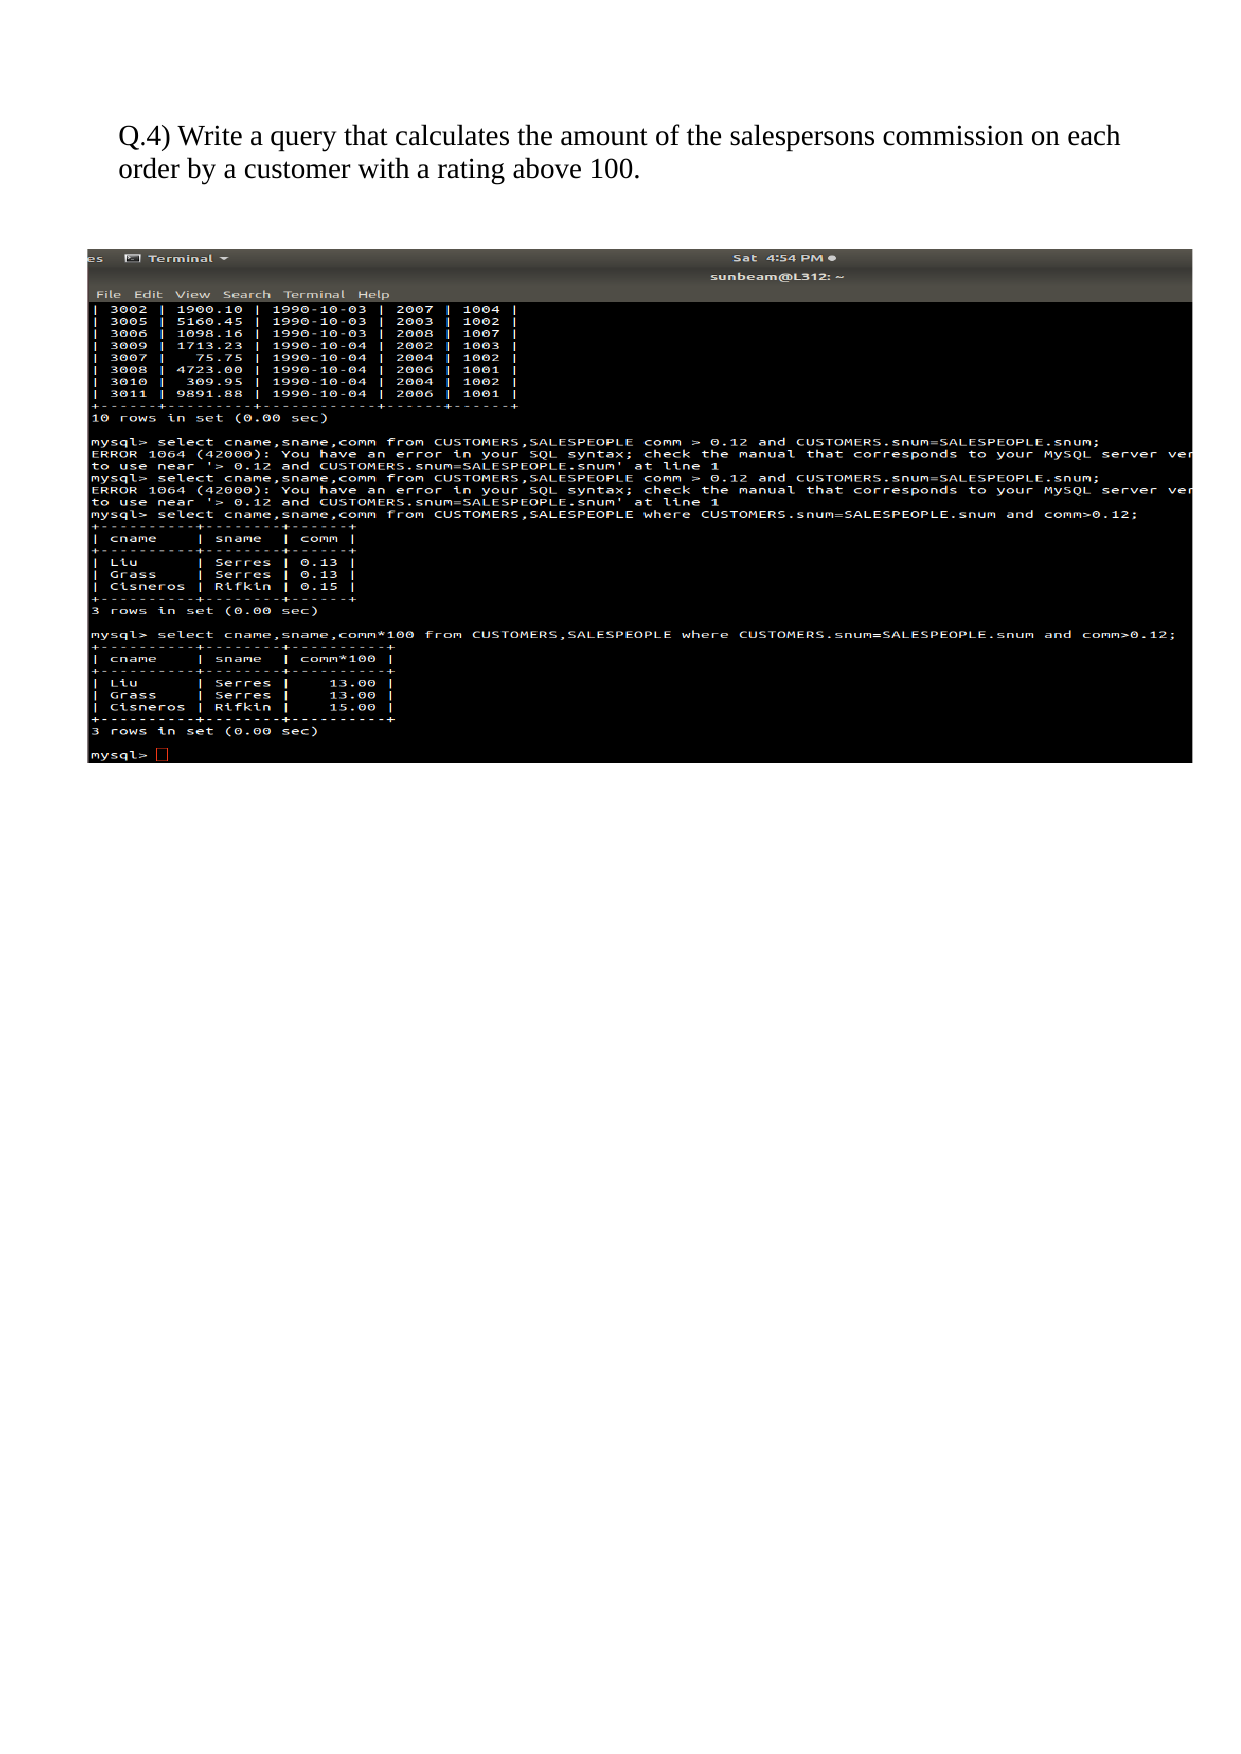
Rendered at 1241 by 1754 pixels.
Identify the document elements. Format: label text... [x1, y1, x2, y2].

text Q.4) Write a query that calculates the amount of the salespersons commission on each order by a customer with a rating above 100. [118, 118, 1122, 185]
picture [87, 249, 1193, 763]
